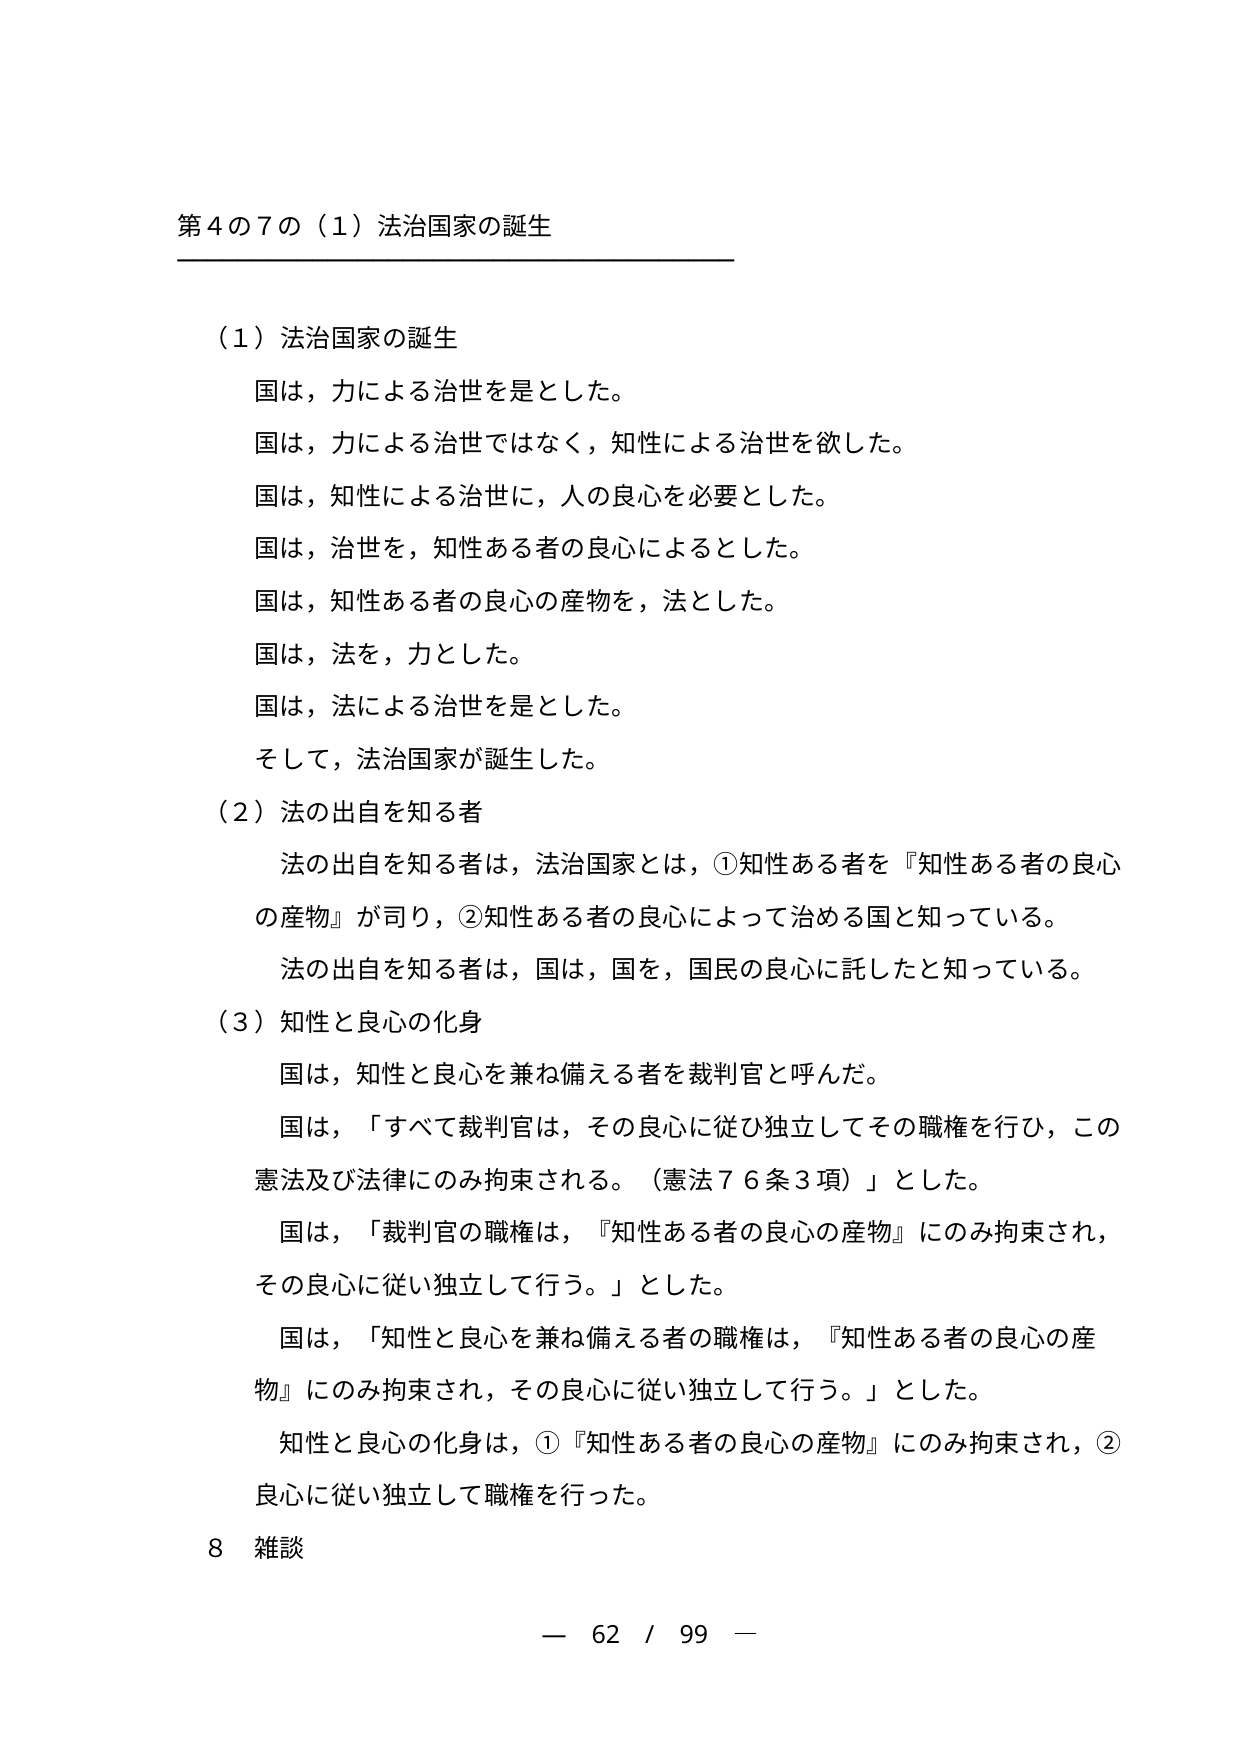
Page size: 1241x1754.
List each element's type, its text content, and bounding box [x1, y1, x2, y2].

text 国は，治世を，知性ある者の良心によるとした。 [243, 521, 1122, 573]
text 国は，知性と良心を兼ね備える者を裁判官と呼んだ。 [243, 1047, 1122, 1099]
text 国は，知性ある者の良心の産物を，法とした。 [243, 573, 1122, 626]
text 法の出自を知る者は，国は，国を，国民の良心に託したと知っている。 [243, 942, 1122, 994]
text 国は，法による治世を是とした。 [243, 679, 1122, 731]
text 知性と良心の化身は，①『知性ある者の良心の産物』にのみ拘束され，②良心に従い独立して職権を行った。 [243, 1415, 1122, 1520]
text 国は，知性による治世に，人の良心を必要とした。 [243, 468, 1122, 521]
subtitle 法治国家の誕生 [199, 310, 1122, 363]
text 国は，力による治世を是とした。 [243, 363, 1122, 416]
text 国は，「すべて裁判官は，その良心に従ひ独立してその職権を行ひ，この憲法及び法律にのみ拘束される。（憲法７６条３項）」とした。 [243, 1099, 1122, 1205]
subtitle 知性と良心の化身 [199, 994, 1122, 1047]
text 国は，法を，力とした。 [243, 626, 1122, 679]
subtitle 法の出自を知る者 [199, 784, 1122, 836]
text 法の出自を知る者は，法治国家とは，①知性ある者を『知性ある者の良心の産物』が司り，②知性ある者の良心によって治める国と知っている。 [243, 836, 1122, 942]
subtitle 雑談 [199, 1520, 1122, 1573]
text 国は，「裁判官の職権は，『知性ある者の良心の産物』にのみ拘束され，その良心に従い独立して行う。」とした。 [243, 1205, 1122, 1310]
text 国は，「知性と良心を兼ね備える者の職権は，『知性ある者の良心の産物』にのみ拘束され，その良心に従い独立して行う。」とした。 [243, 1310, 1122, 1415]
text そして，法治国家が誕生した。 [243, 731, 1122, 784]
text 国は，力による治世ではなく，知性による治世を欲した。 [243, 416, 1122, 468]
